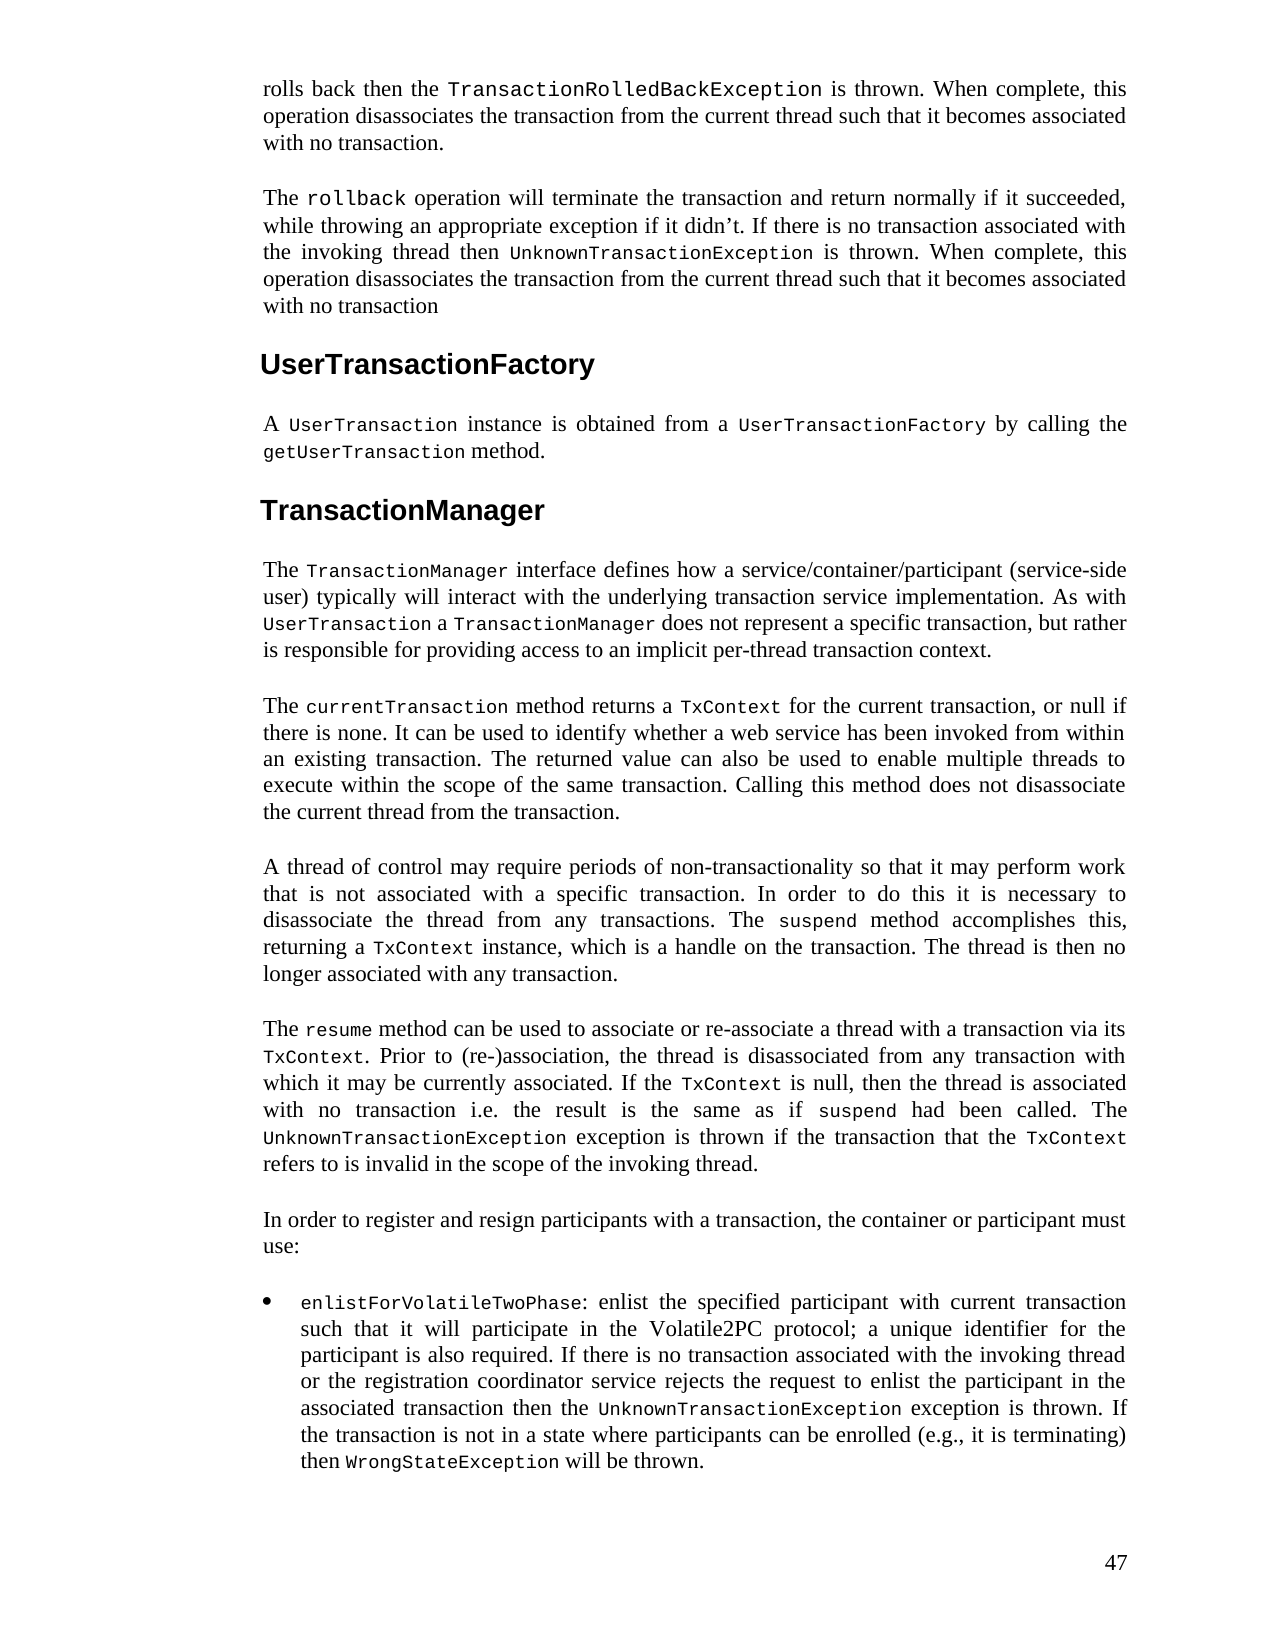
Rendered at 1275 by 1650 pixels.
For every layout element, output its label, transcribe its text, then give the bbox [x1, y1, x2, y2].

text A UserTransaction instance is obtained from a UserTransactionFactory by calling the getUserTransaction method. [263, 410, 1127, 464]
list enlistForVolatileTwoPhase: enlist the specified participant with current transaction such that it will participate in the Volatile2PC protocol; a unique identifier for the participant is also required. If there is no transaction associated with the invoking thread or the registration coordinator service rejects the request to enlist the participant in the associated transaction then the UnknownTransactionException exception is thrown. If the transaction is not in a state where participants can be enrolled (e.g., it is terminating) then WrongStateException will be thrown. [263, 1288, 1127, 1474]
text The currentTransaction method returns a TxContext for the current transaction, or null if there is none. It can be used to identify whether a web service has been invoked from within an existing transaction. The returned value can also be used to enable multiple threads to execute within the scope of the same transaction. Calling this method does not disassociate the current thread from the transaction. [263, 692, 1127, 824]
text The rollback operation will terminate the transaction and return normally if it succeeded, while throwing an appropriate exception if it didn’t. If there is no transaction associated with the invoking thread then UnknownTransactionException is thrown. When complete, this operation disassociates the transaction from the current thread such that it becomes associated with no transaction [263, 184, 1127, 318]
text rolls back then the TransactionRolledBackException is thrown. When complete, this operation disassociates the transaction from the current thread such that it becomes associated with no transaction. [263, 75, 1127, 155]
text The TransactionManager interface defines how a service/container/participant (service-side user) typically will interact with the underlying transaction service implementation. As with UserTransaction a TransactionManager does not represent a specific transaction, but rather is responsible for providing access to an implicit per-thread transaction context. [263, 556, 1127, 662]
text In order to register and resign participants with a transaction, the container or participant must use: [263, 1206, 1127, 1258]
text A thread of control may require periods of non-transactionality so that it may perform work that is not associated with a specific transaction. In order to do this it is necessary to disassociate the thread from any transactions. The suspend method accomplishes this, returning a TxContext instance, which is a handle on the transaction. The thread is then no longer associated with any transaction. [263, 853, 1127, 986]
text The resume method can be used to associate or re-associate a thread with a transaction via its TxContext. Prior to (re-)association, the thread is disassociated from any transaction with which it may be currently associated. If the TxContext is null, then the thread is associated with no transaction i.e. the result is the same as if suspend had been called. The UnknownTransactionException exception is thrown if the transaction that the TxContext refers to is invalid in the scope of the invoking thread. [263, 1015, 1127, 1177]
subtitle UserTransactionFactory [148, 347, 1127, 381]
subtitle TransactionManager [148, 493, 1127, 527]
